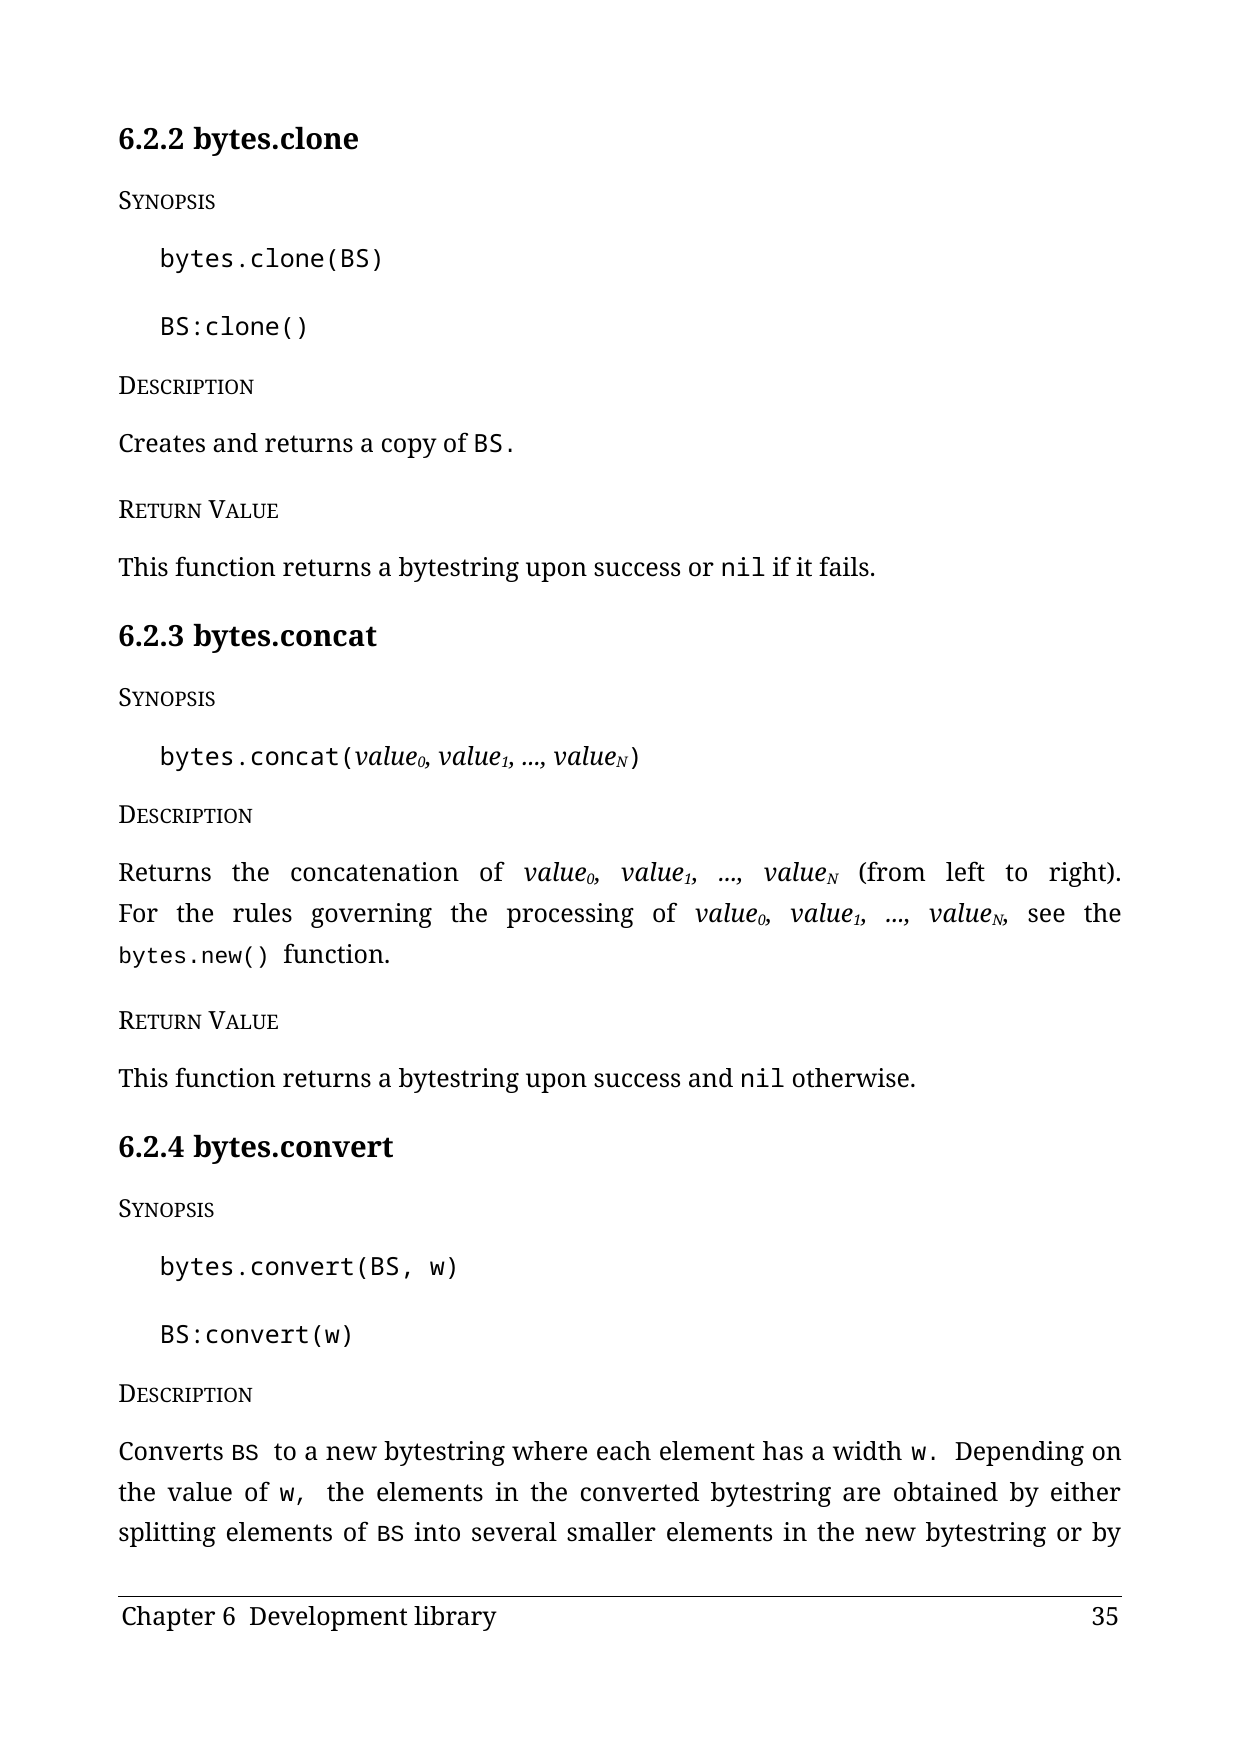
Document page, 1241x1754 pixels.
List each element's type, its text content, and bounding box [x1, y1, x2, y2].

subtitle bytes.concat [118, 616, 1122, 655]
subtitle Synopsis [118, 680, 1122, 714]
text Converts BS to a new bytestring where each element has a width w. Depending on the value of w, the elements in the converted bytestring are obtained by either splitting elements of BS into several smaller elements in the new bytestring or by [118, 1433, 1122, 1549]
text This function returns a bytestring upon success and nil otherwise. [118, 1061, 1122, 1094]
subtitle Return Value [118, 492, 1122, 526]
text BS:clone() [159, 309, 1122, 343]
text Creates and returns a copy of BS. [118, 426, 1122, 460]
text bytes.concat(value0, value1, ..., valueN) [159, 738, 1122, 772]
text BS:convert(w) [159, 1317, 1122, 1351]
subtitle Synopsis [118, 183, 1122, 217]
subtitle Description [118, 797, 1122, 831]
text bytes.convert(BS, w) [159, 1248, 1122, 1283]
subtitle bytes.clone [118, 118, 1122, 158]
subtitle Return Value [118, 1002, 1122, 1036]
subtitle Description [118, 368, 1122, 402]
text bytes.clone(BS) [159, 241, 1122, 275]
text This function returns a bytestring upon success or nil if it fails. [118, 550, 1122, 584]
subtitle Synopsis [118, 1191, 1122, 1224]
subtitle Description [118, 1376, 1122, 1409]
text Returns the concatenation of value0, value1, ..., valueN (from left to right). For the rules governing the processing of value0, value1, ..., valueN, see the bytes.new() function. [118, 855, 1122, 971]
subtitle bytes.convert [118, 1126, 1122, 1166]
